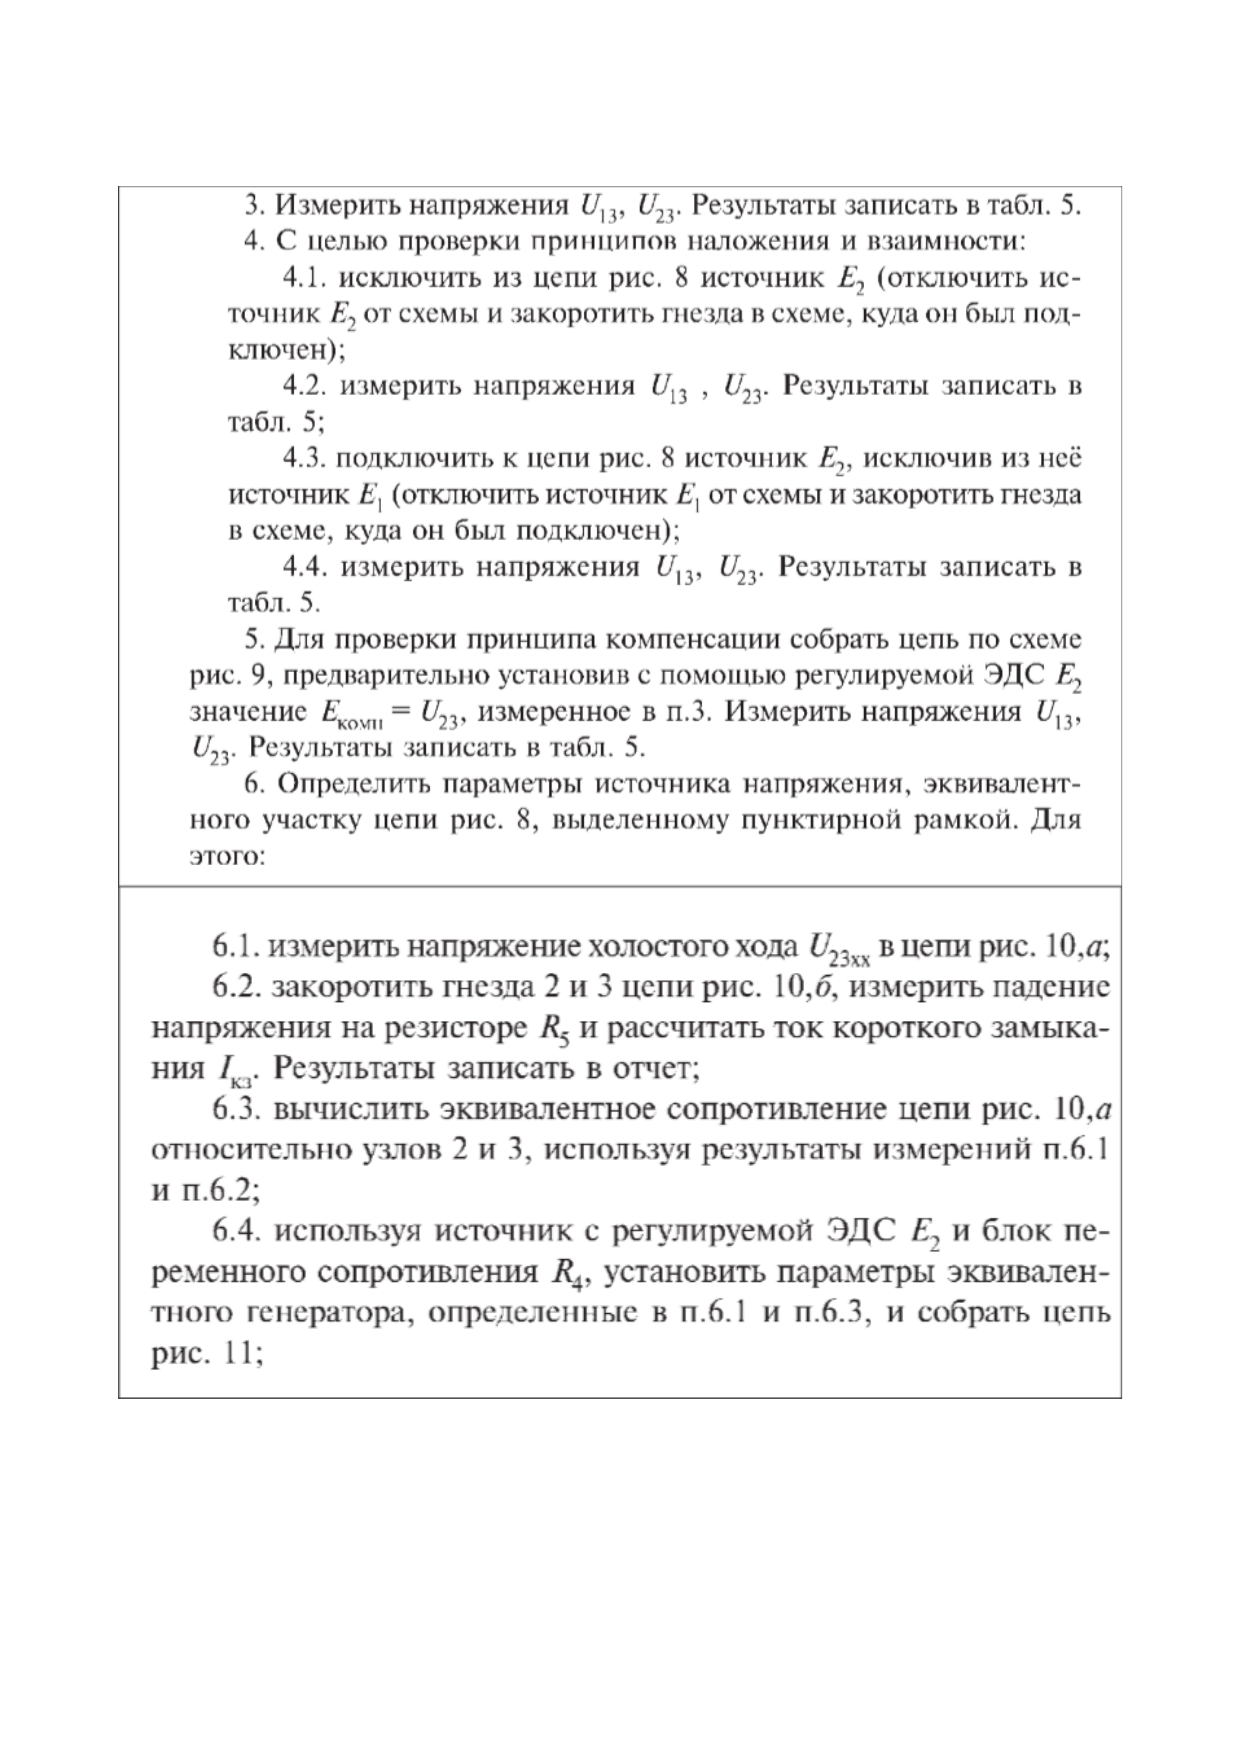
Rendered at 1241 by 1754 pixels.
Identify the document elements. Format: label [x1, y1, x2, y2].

picture [118, 186, 1123, 1399]
